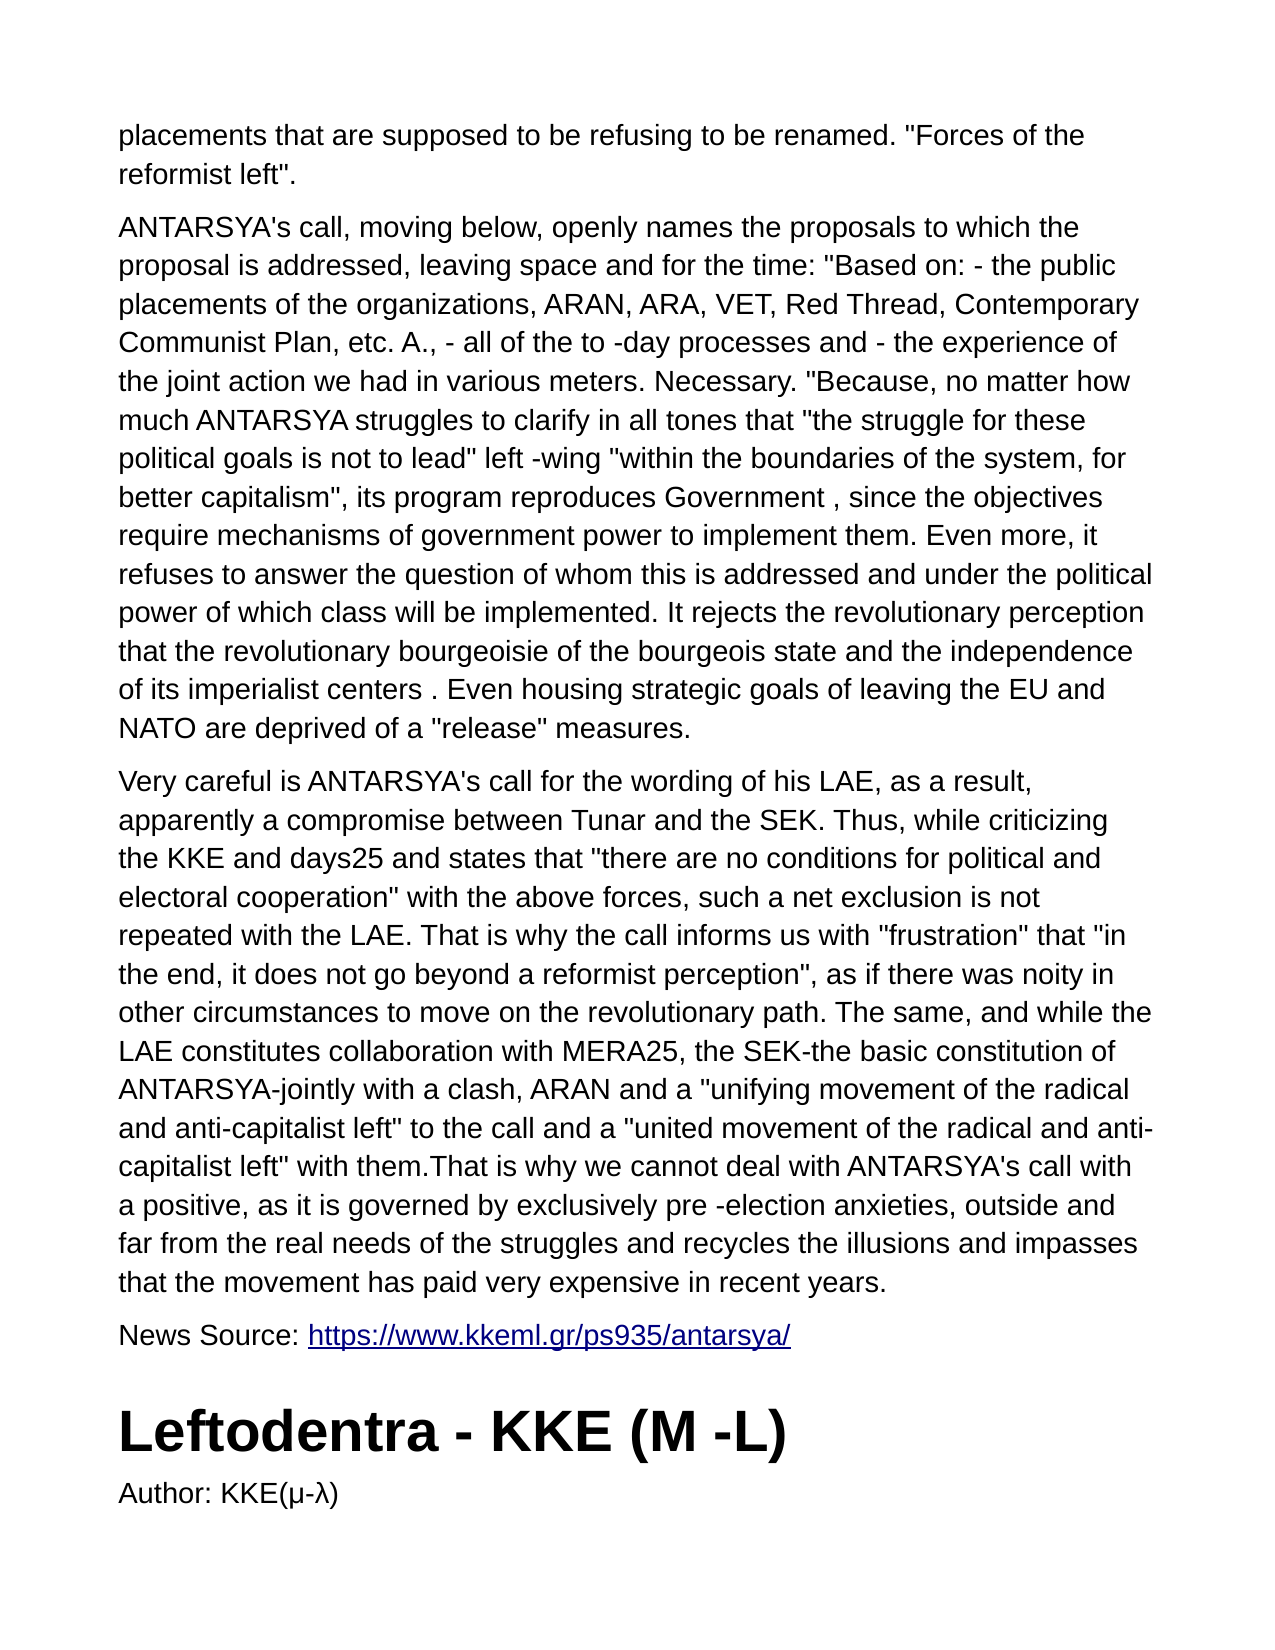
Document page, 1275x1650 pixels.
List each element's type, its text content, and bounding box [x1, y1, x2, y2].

text News Source: https://www.kkeml.gr/ps935/antarsya/ [118, 1318, 1157, 1352]
subtitle Leftodentra - KKE (M -L) [118, 1396, 1157, 1463]
text ANTARSYA's call, moving below, openly names the proposals to which the proposal is addressed, leaving space and for the time: "Based on: - the public placements of the organizations, ARAN, ARA, VET, Red Thread, Contemporary Communist Plan, etc. A., - all of the to -day processes and - the experience of the joint action we had in various meters. Necessary. "Because, no matter how much ANTARSYA struggles to clarify in all tones that "the struggle for these political goals is not to lead" left -wing "within the boundaries of the system, for better capitalism", its program reproduces Government , since the objectives require mechanisms of government power to implement them. Even more, it refuses to answer the question of whom this is addressed and under the political power of which class will be implemented. It rejects the revolutionary perception that the revolutionary bourgeoisie of the bourgeois state and the independence of its imperialist centers . Even housing strategic goals of leaving the EU and NATO are deprived of a "release" measures. [118, 210, 1157, 744]
text Very careful is ANTARSYA's call for the wording of his LAE, as a result, apparently a compromise between Tunar and the SEK. Thus, while criticizing the KKE and days25 and states that "there are no conditions for political and electoral cooperation" with the above forces, such a net exclusion is not repeated with the LAE. That is why the call informs us with "frustration" that "in the end, it does not go beyond a reformist perception", as if there was noity in other circumstances to move on the revolutionary path. The same, and while the LAE constitutes collaboration with MERA25, the SEK-the basic constitution of ANTARSYA-jointly with a clash, ARAN and a "unifying movement of the radical and anti-capitalist left" to the call and a "united movement of the radical and anti-capitalist left" with them.That is why we cannot deal with ANTARSYA's call with a positive, as it is governed by exclusively pre -election anxieties, outside and far from the real needs of the struggles and recycles the illusions and impasses that the movement has paid very expensive in recent years. [118, 764, 1157, 1298]
text placements that are supposed to be refusing to be renamed. "Forces of the reformist left". [118, 118, 1157, 190]
text Author: ΚΚΕ(μ-λ) [118, 1476, 1157, 1509]
